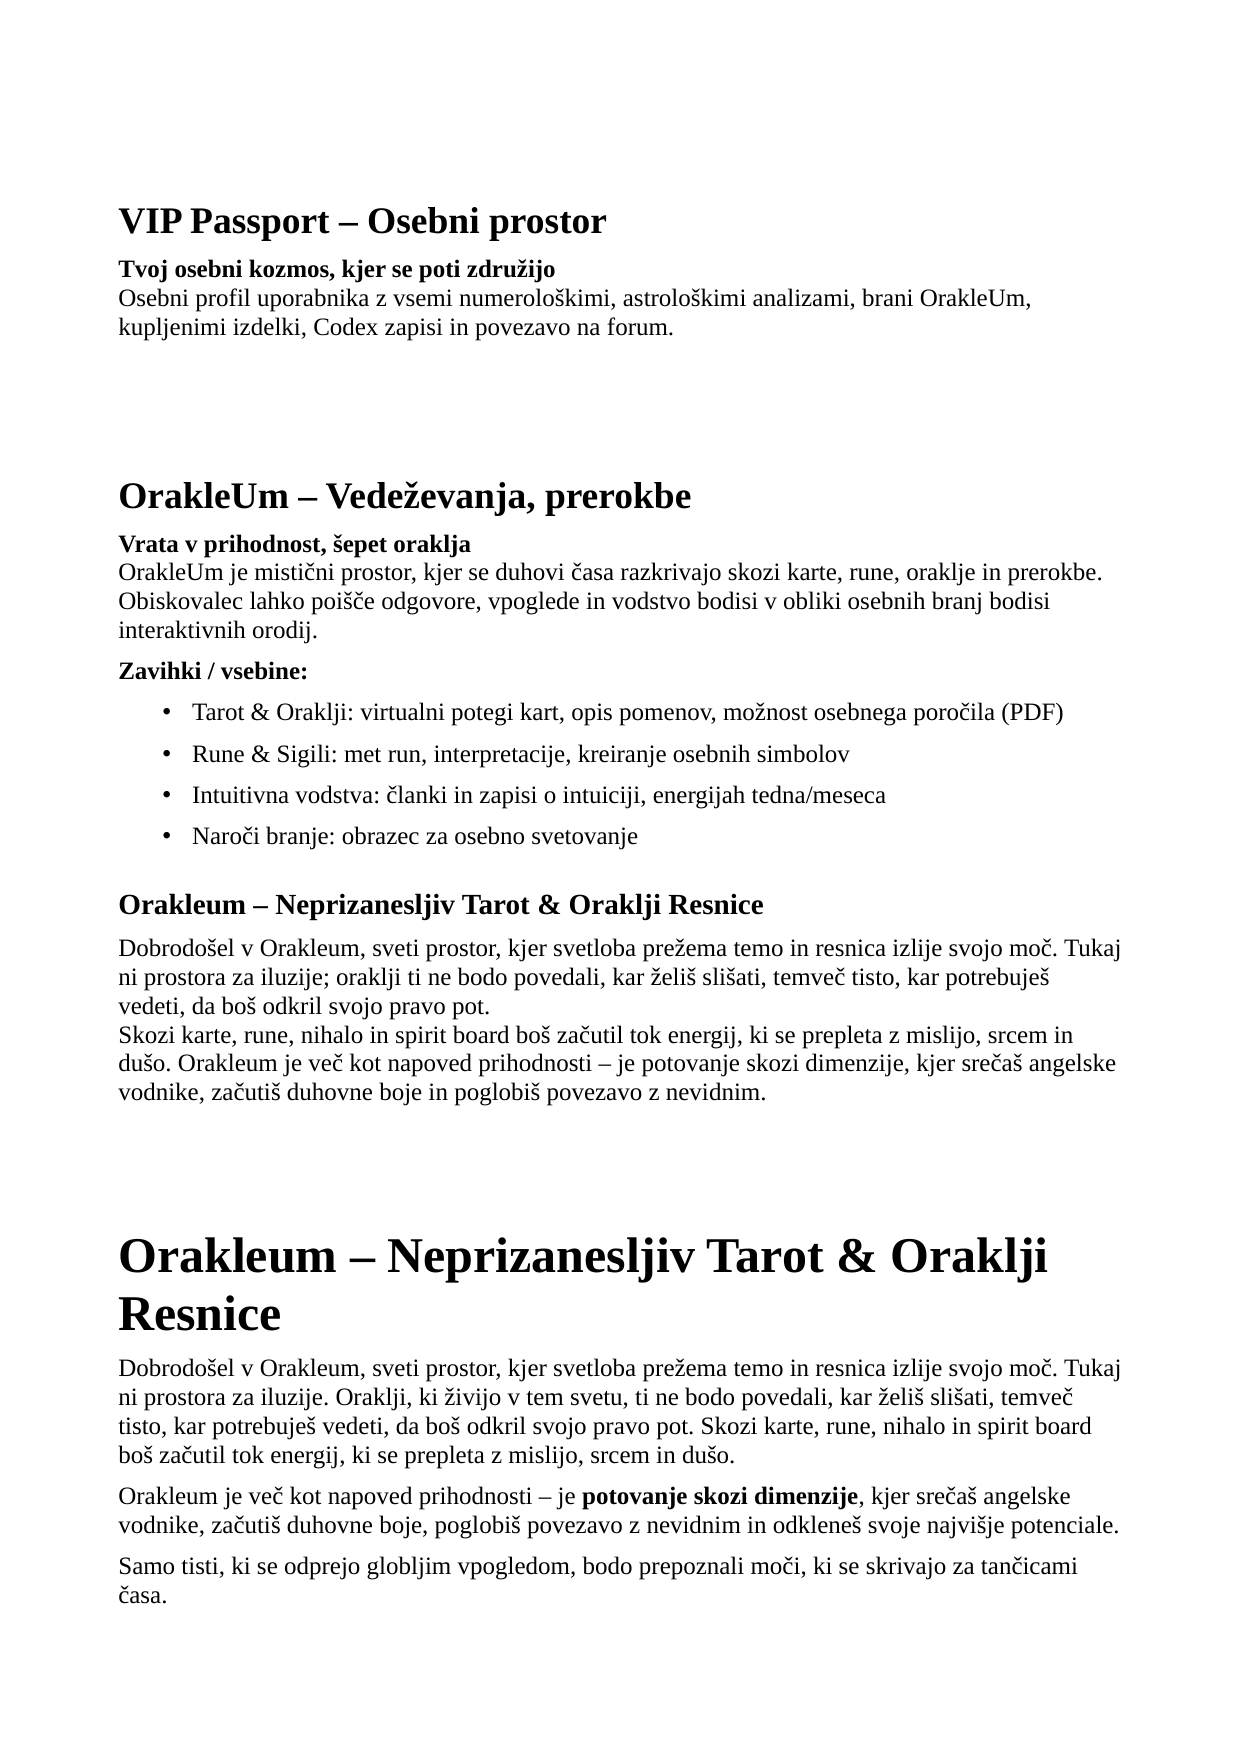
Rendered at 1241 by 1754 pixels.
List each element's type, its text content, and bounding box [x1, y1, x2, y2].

text Vrata v prihodnost, šepet oraklja OrakleUm je mistični prostor, kjer se duhovi časa razkrivajo skozi karte, rune, oraklje in prerokbe. Obiskovalec lahko poišče odgovore, vpoglede in vodstvo bodisi v obliki osebnih branj bodisi interaktivnih orodij. [118, 529, 1122, 644]
list Tarot & Oraklji: virtualni potegi kart, opis pomenov, možnost osebnega poročila (PDF) [162, 697, 1122, 726]
text Dobrodošel v Orakleum, sveti prostor, kjer svetloba prežema temo in resnica izlije svojo moč. Tukaj ni prostora za iluzije. Oraklji, ki živijo v tem svetu, ti ne bodo povedali, kar želiš slišati, temveč tisto, kar potrebuješ vedeti, da boš odkril svojo pravo pot. Skozi karte, rune, nihalo in spirit board boš začutil tok energij, ki se prepleta z mislijo, srcem in dušo. [118, 1353, 1122, 1468]
subtitle Orakleum – Neprizanesljiv Tarot & Oraklji Resnice [118, 1226, 1122, 1341]
text Orakleum je več kot napoved prihodnosti – je potovanje skozi dimenzije, kjer srečaš angelske vodnike, začutiš duhovne boje, poglobiš povezavo z nevidnim in odkleneš svoje najvišje potenciale. [118, 1481, 1122, 1538]
subtitle Orakleum – Neprizanesljiv Tarot & Oraklji Resnice [118, 887, 1122, 921]
text Tvoj osebni kozmos, kjer se poti združijo Osebni profil uporabnika z vsemi numerološkimi, astrološkimi analizami, brani OrakleUm, kupljenimi izdelki, Codex zapisi in povezavo na forum. [118, 254, 1122, 341]
list Naroči branje: obrazec za osebno svetovanje [162, 821, 1122, 850]
text Dobrodošel v Orakleum, sveti prostor, kjer svetloba prežema temo in resnica izlije svojo moč. Tukaj ni prostora za iluzije; oraklji ti ne bodo povedali, kar želiš slišati, temveč tisto, kar potrebuješ vedeti, da boš odkril svojo pravo pot. Skozi karte, rune, nihalo in spirit board boš začutil tok energij, ki se prepleta z mislijo, srcem in dušo. Orakleum je več kot napoved prihodnosti – je potovanje skozi dimenzije, kjer srečaš angelske vodnike, začutiš duhovne boje in poglobiš povezavo z nevidnim. [118, 933, 1122, 1106]
list Intuitivna vodstva: članki in zapisi o intuiciji, energijah tedna/meseca [162, 780, 1122, 809]
text Zavihki / vsebine: [118, 656, 1122, 685]
subtitle VIP Passport – Osebni prostor [118, 199, 1122, 242]
list Rune & Sigili: met run, interpretacije, kreiranje osebnih simbolov [162, 739, 1122, 767]
text Samo tisti, ki se odprejo globljim vpogledom, bodo prepoznali moči, ki se skrivajo za tančicami časa. [118, 1551, 1122, 1608]
subtitle OrakleUm – Vedeževanja, prerokbe [118, 473, 1122, 516]
